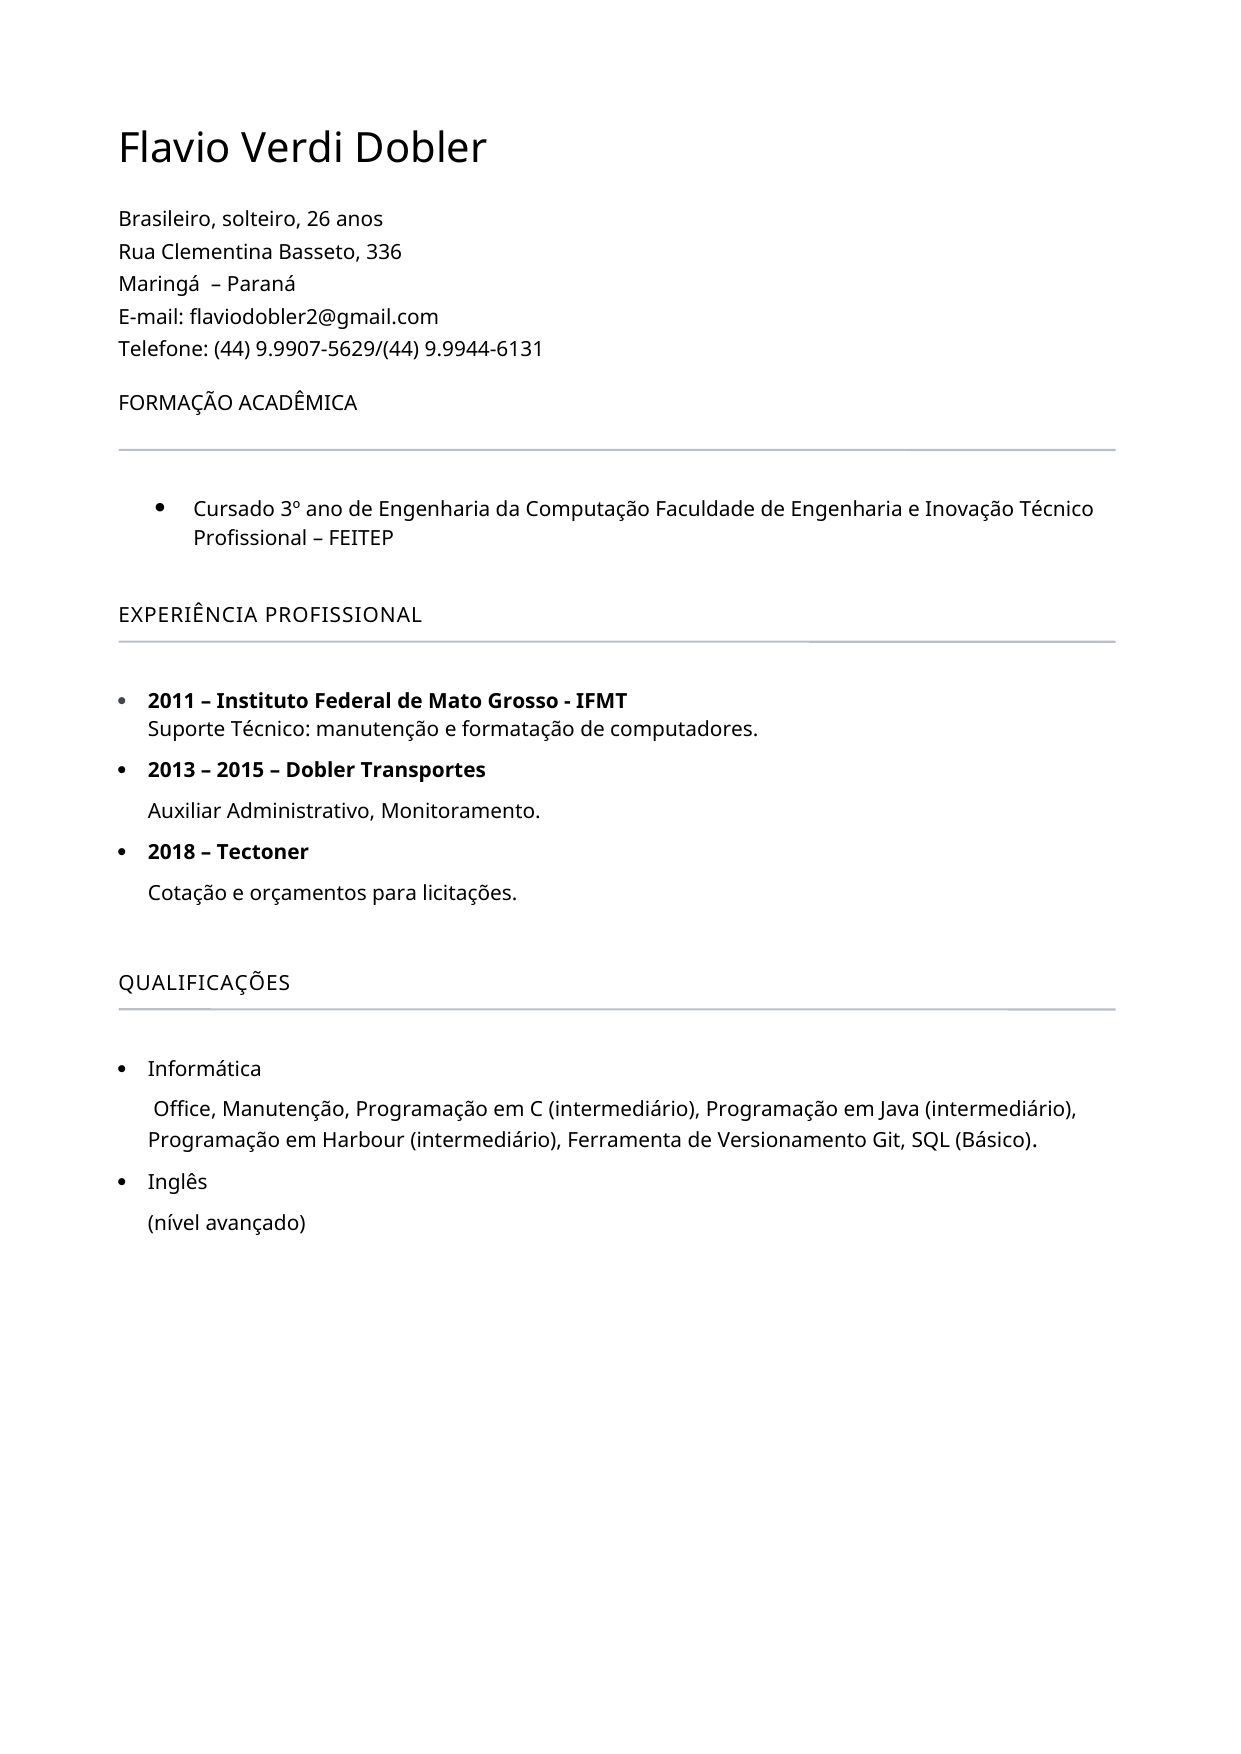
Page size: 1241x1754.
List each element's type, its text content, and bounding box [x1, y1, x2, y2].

text FORMAÇÃO ACADÊMICA [118, 388, 1122, 416]
list Cursado 3º ano de Engenharia da Computação Faculdade de Engenharia e Inovação Técnico Profissional – FEITEP [156, 494, 1122, 580]
list 2018 – Tectoner [118, 837, 1122, 866]
list Inglês [118, 1167, 1122, 1195]
list Cotação e orçamentos para licitações. [118, 878, 1122, 907]
list (nível avançado) [148, 1208, 1122, 1236]
text EXPERIÊNCIA PROFISSIONAL [118, 601, 1122, 629]
list Auxiliar Administrativo, Monitoramento. [118, 796, 1122, 825]
list 2013 – 2015 – Dobler Transportes [118, 755, 1122, 784]
list Office, Manutenção, Programação em C (intermediário), Programação em Java (intermediário), Programação em Harbour (intermediário), Ferramenta de Versionamento Git, SQL (Básico). [148, 1094, 1122, 1154]
text qualificações [118, 968, 1122, 997]
list Informática [118, 1054, 1122, 1082]
text Brasileiro, solteiro, 26 anos Rua Clementina Basseto, 336 Maringá – Paraná E-mail: flaviodobler2@gmail.com Telefone: (44) 9.9907-5629/(44) 9.9944-6131 [118, 204, 1122, 363]
list 2011 – Instituto Federal de Mato Grosso - IFMT Suporte Técnico: manutenção e formatação de computadores. [118, 686, 1122, 743]
text Flavio Verdi Dobler [118, 118, 1122, 175]
